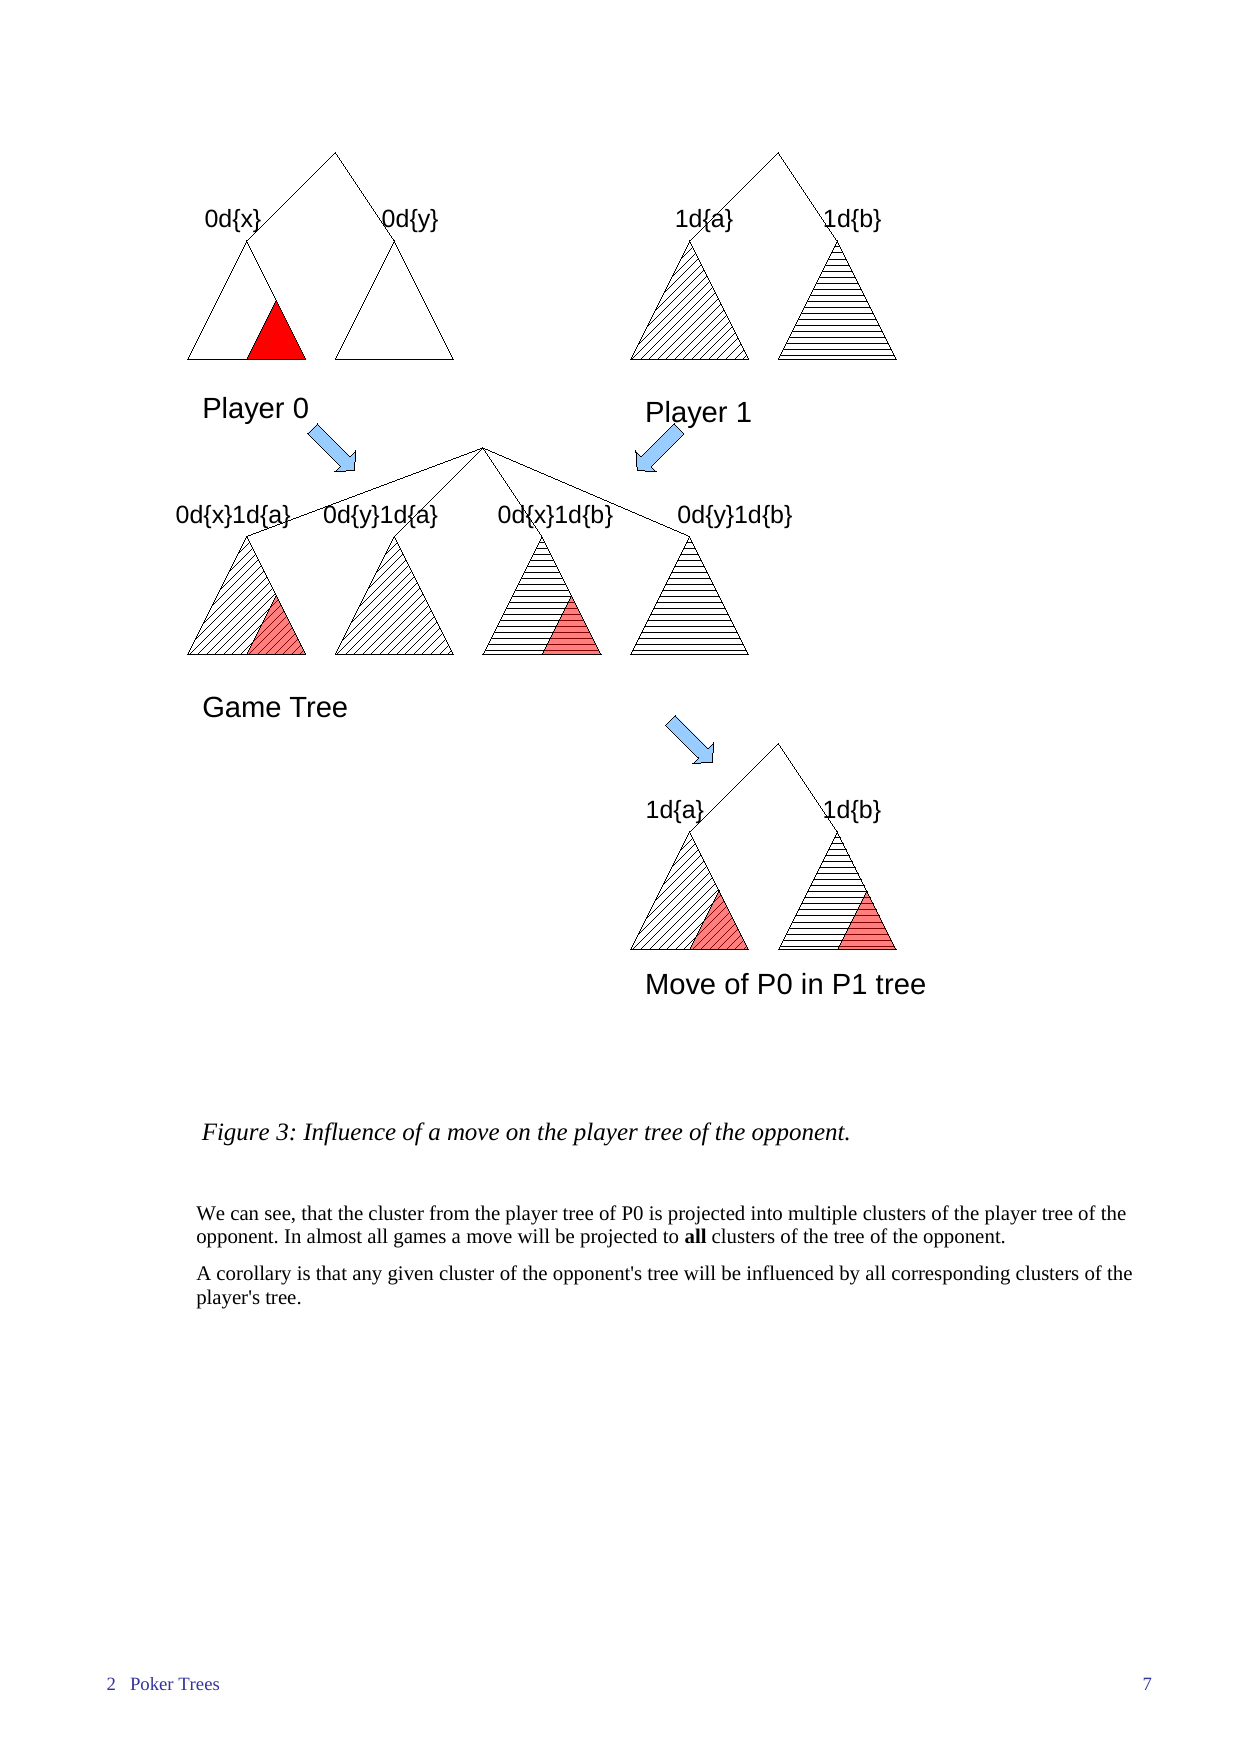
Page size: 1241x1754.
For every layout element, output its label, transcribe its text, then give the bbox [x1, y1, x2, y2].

table_cell Figure 3: Influence of a move on the player tree of the opponent. [106, 1099, 1152, 1164]
text A corollary is that any given cluster of the opponent's tree will be influenced by all corresponding clusters of the player's tree. [196, 1261, 1152, 1309]
text We can see, that the cluster from the player tree of P0 is projected into multiple clusters of the player tree of the opponent. In almost all games a move will be projected to all clusters of the tree of the opponent. [196, 1200, 1152, 1248]
table_header [106, 118, 1152, 1099]
